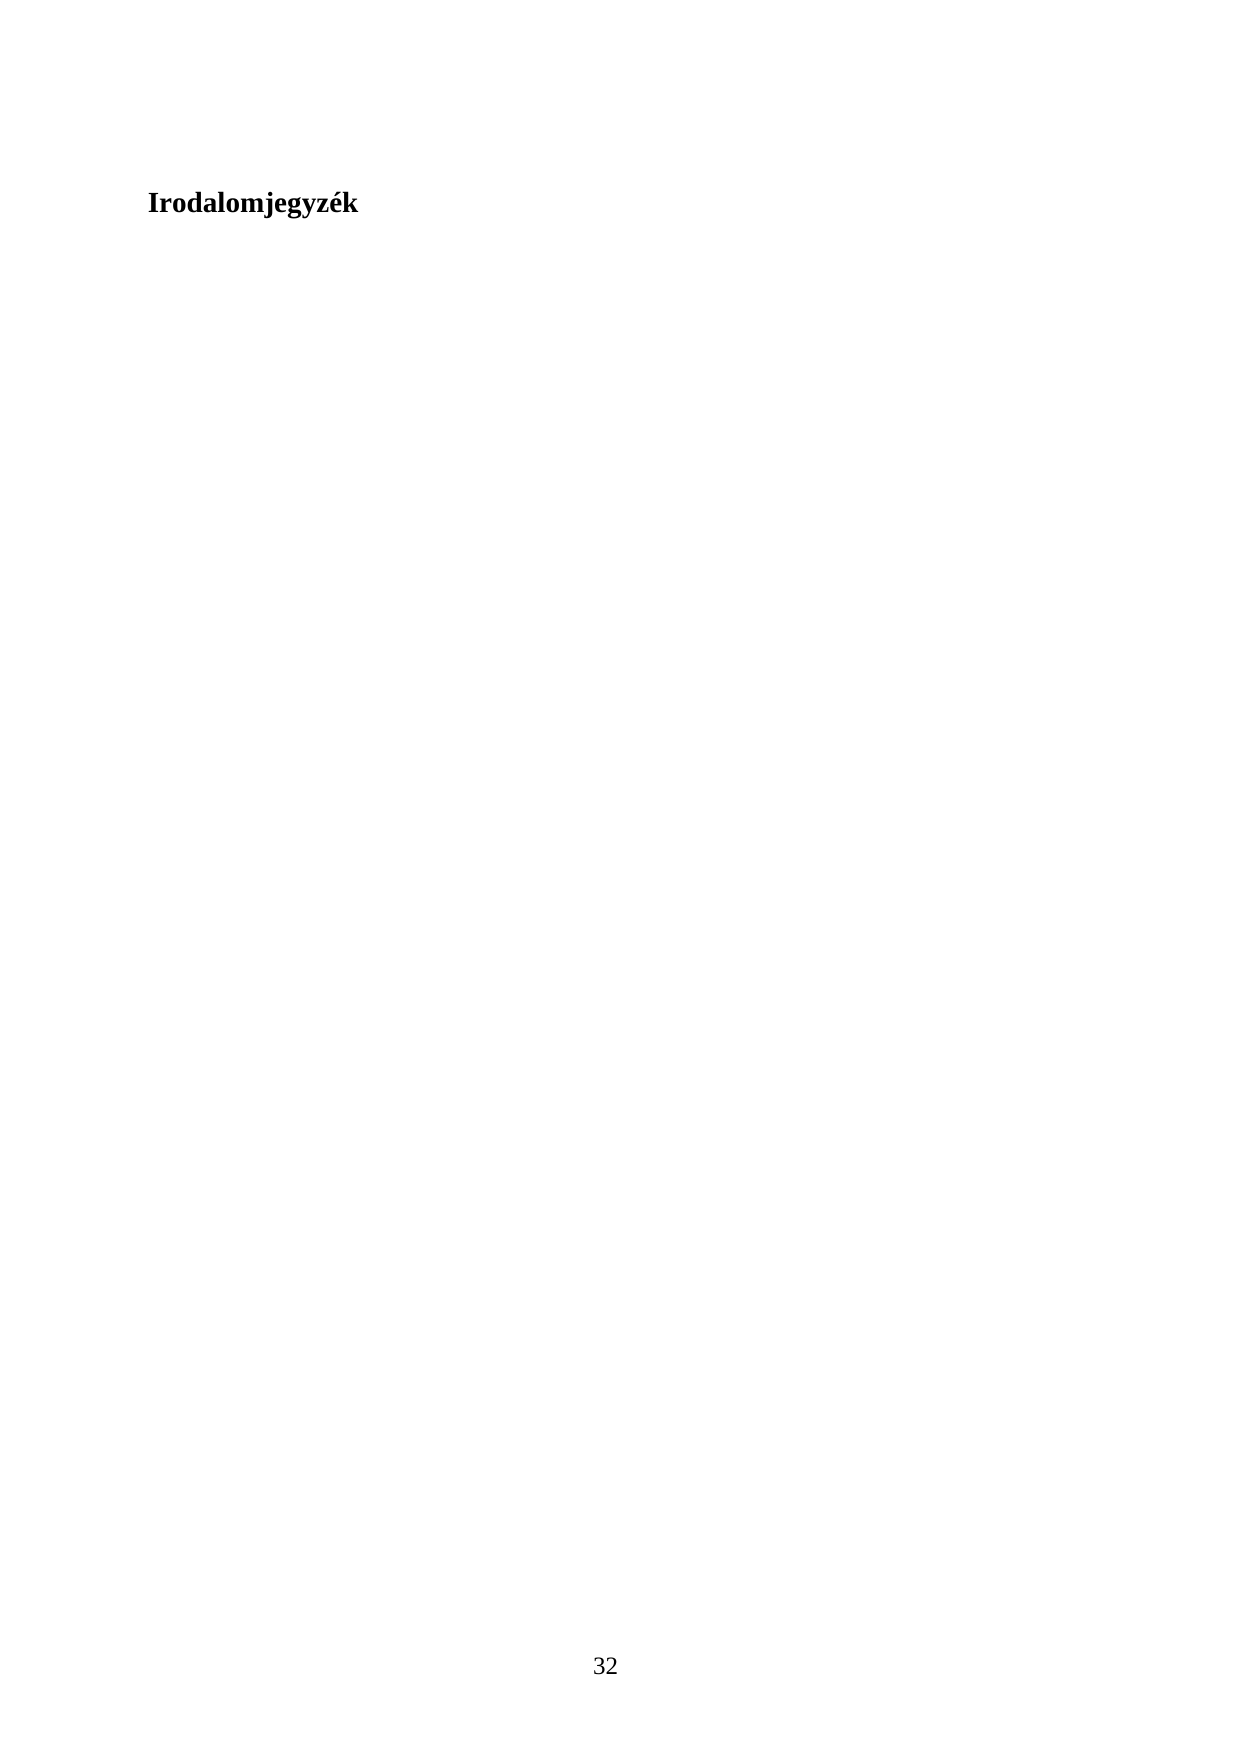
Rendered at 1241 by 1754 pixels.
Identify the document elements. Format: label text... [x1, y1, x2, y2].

subtitle Irodalomjegyzék [148, 185, 1092, 219]
